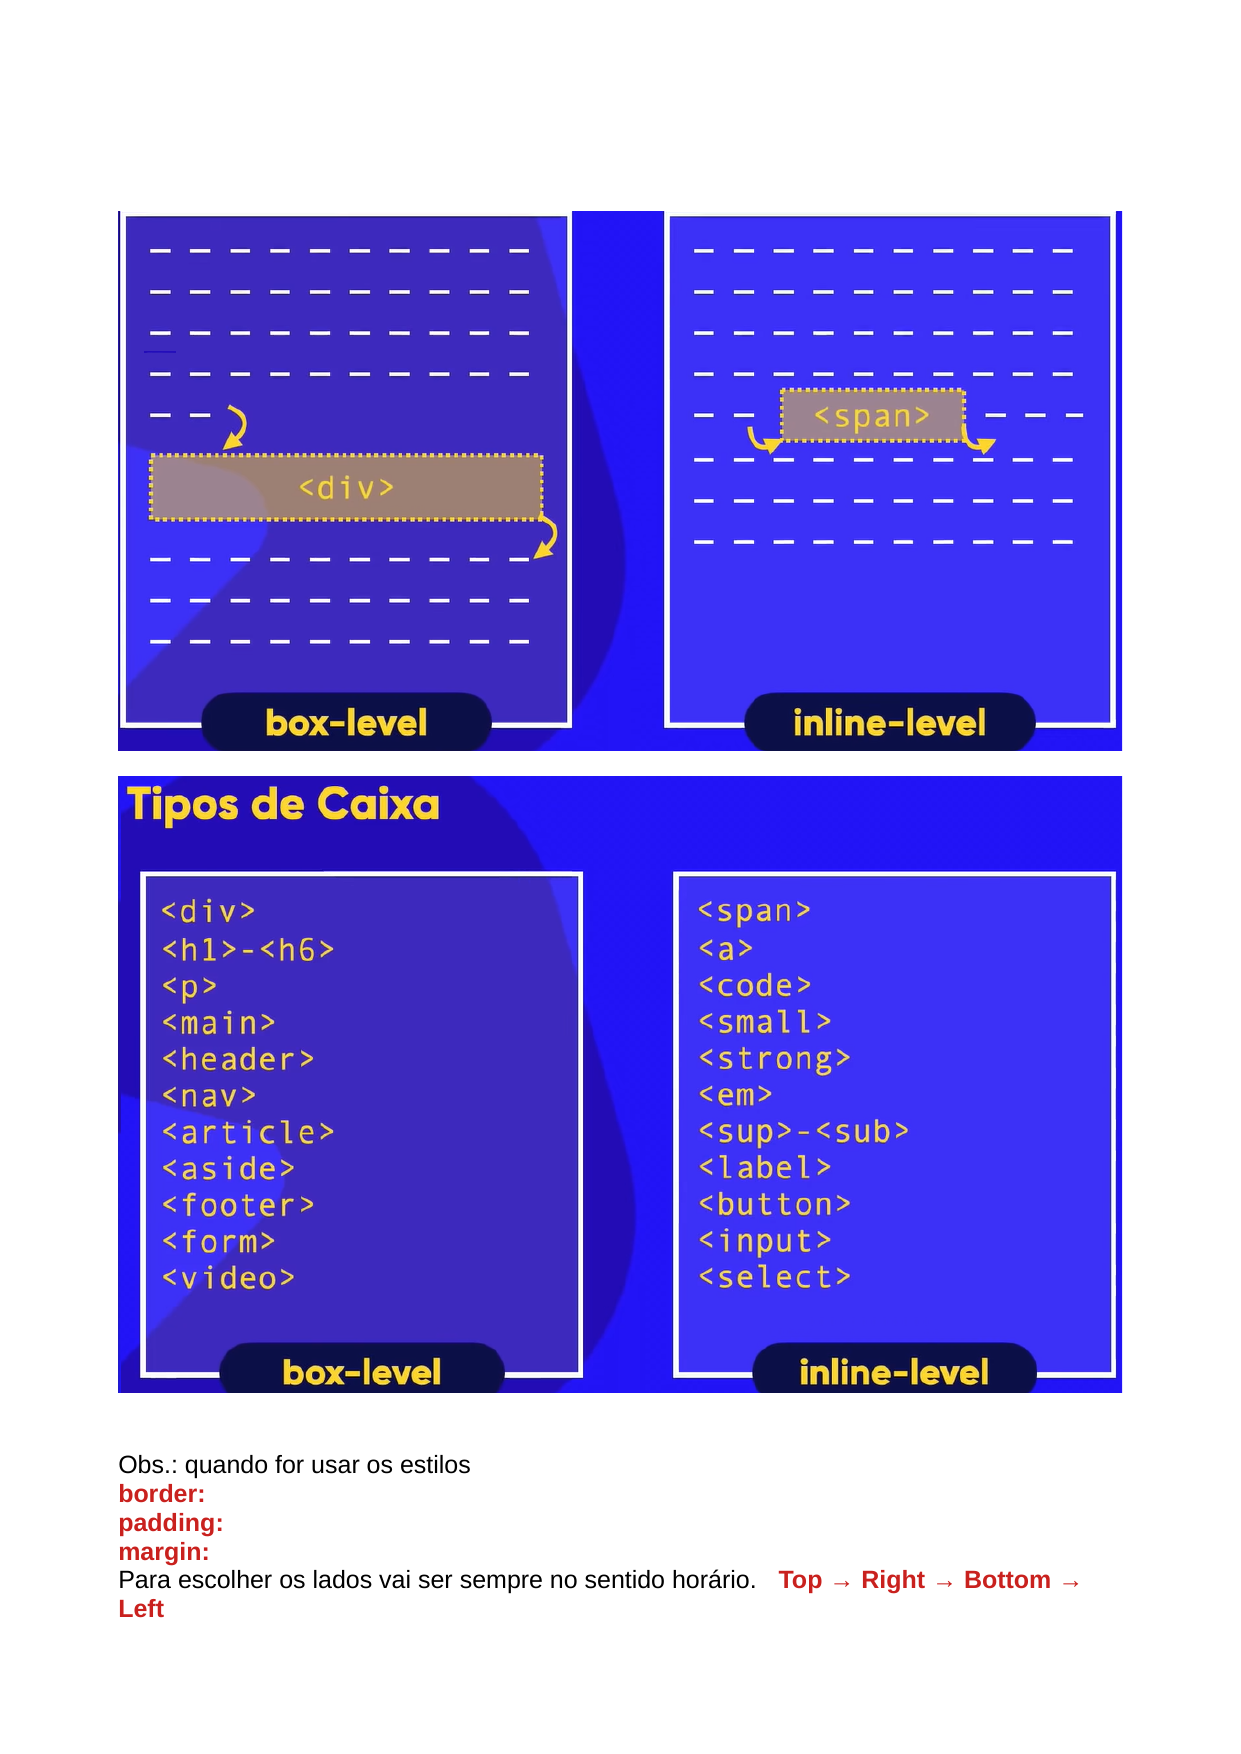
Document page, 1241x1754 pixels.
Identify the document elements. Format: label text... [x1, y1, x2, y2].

text margin: [118, 1537, 1122, 1566]
text Para escolher os lados vai ser sempre no sentido horário. Top → Right → Bottom → Left [118, 1566, 1122, 1623]
text padding: [118, 1508, 1122, 1537]
picture [118, 211, 1123, 751]
picture [118, 776, 1123, 1393]
text Obs.: quando for usar os estilos [118, 1451, 1122, 1479]
text border: [118, 1479, 1122, 1508]
